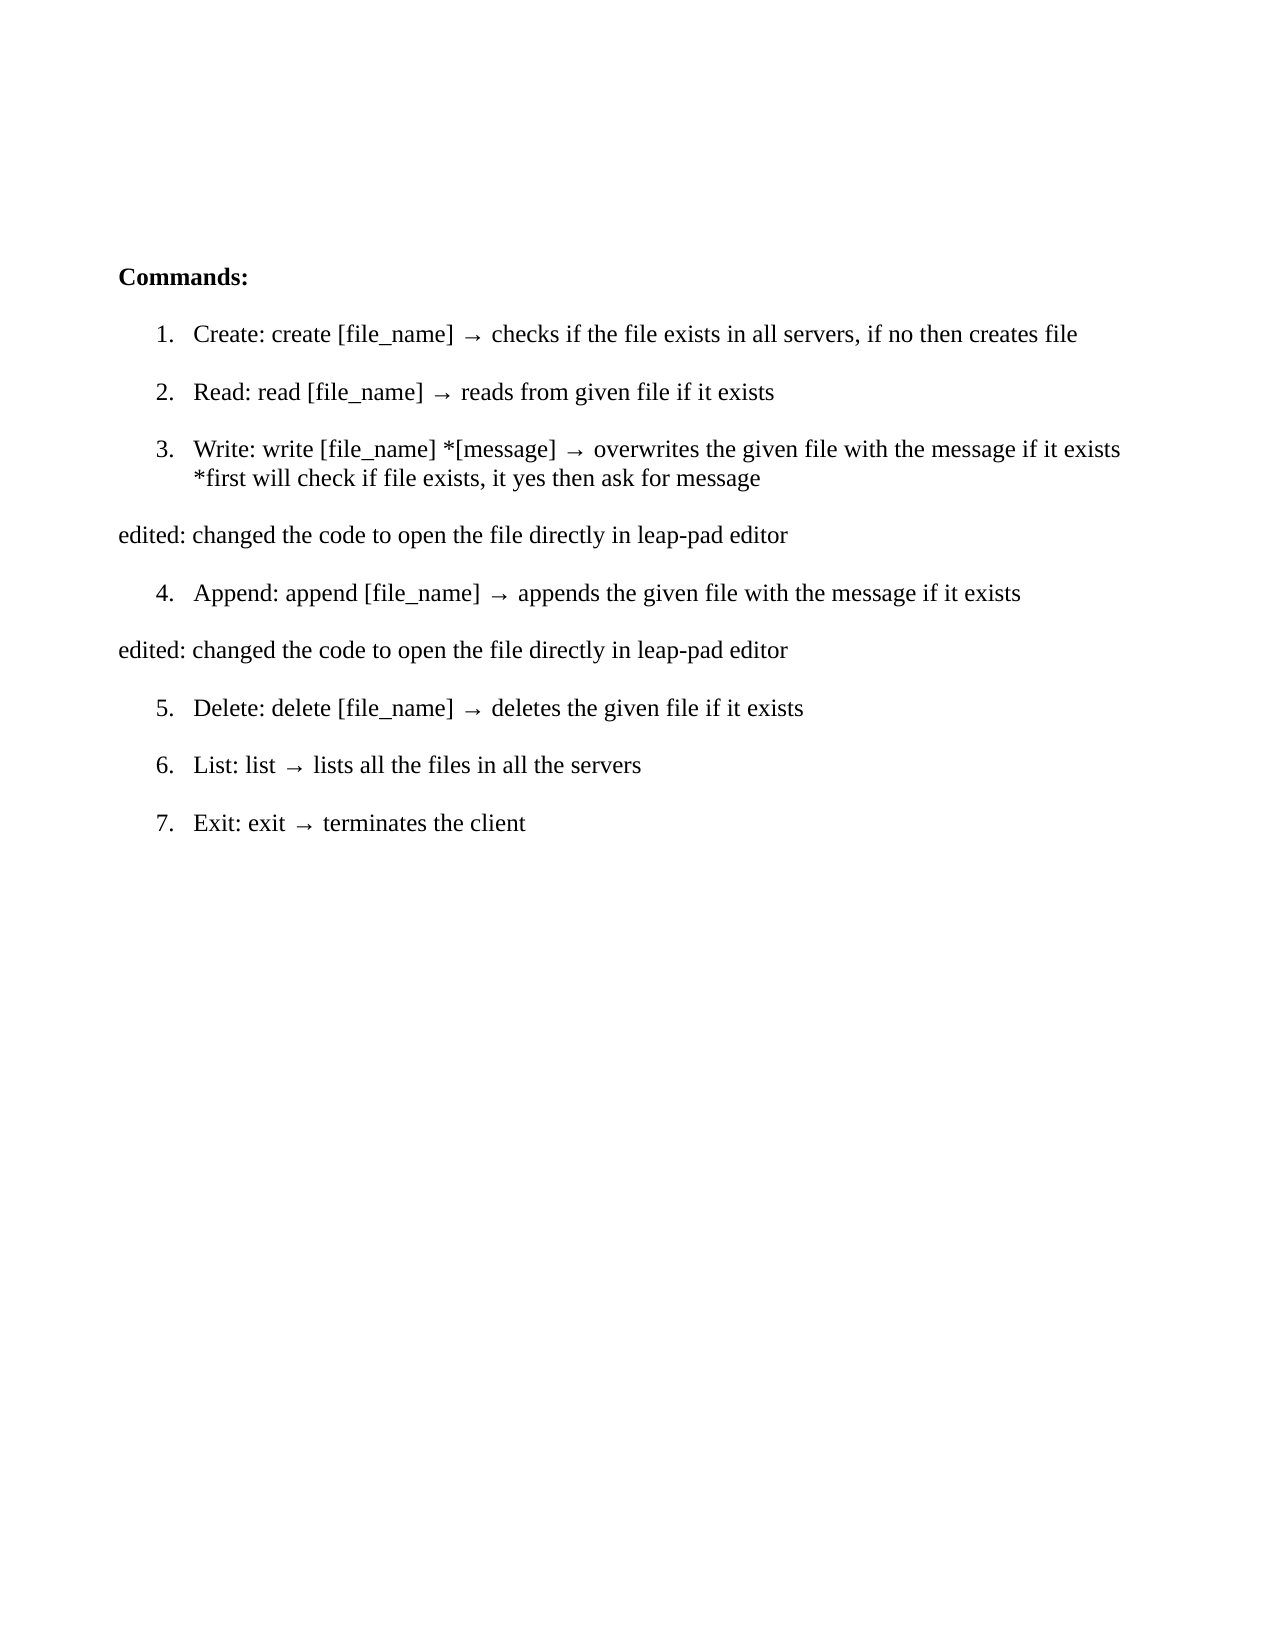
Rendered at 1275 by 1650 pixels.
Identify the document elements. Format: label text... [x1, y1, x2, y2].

list Exit: exit → terminates the client [156, 808, 1157, 837]
list Read: read [file_name] → reads from given file if it exists [156, 377, 1157, 406]
list List: list → lists all the files in all the servers [156, 751, 1157, 779]
text Commands: [118, 262, 1157, 291]
list Append: append [file_name] → appends the given file with the message if it exists [156, 578, 1157, 607]
text edited: changed the code to open the file directly in leap-pad editor [118, 636, 1157, 664]
list Delete: delete [file_name] → deletes the given file if it exists [156, 693, 1157, 722]
list *first will check if file exists, it yes then ask for message [156, 463, 1157, 492]
list Create: create [file_name] → checks if the file exists in all servers, if no then creates file [156, 319, 1157, 348]
text edited: changed the code to open the file directly in leap-pad editor [118, 521, 1157, 549]
list Write: write [file_name] *[message] → overwrites the given file with the message if it exists [156, 434, 1157, 463]
